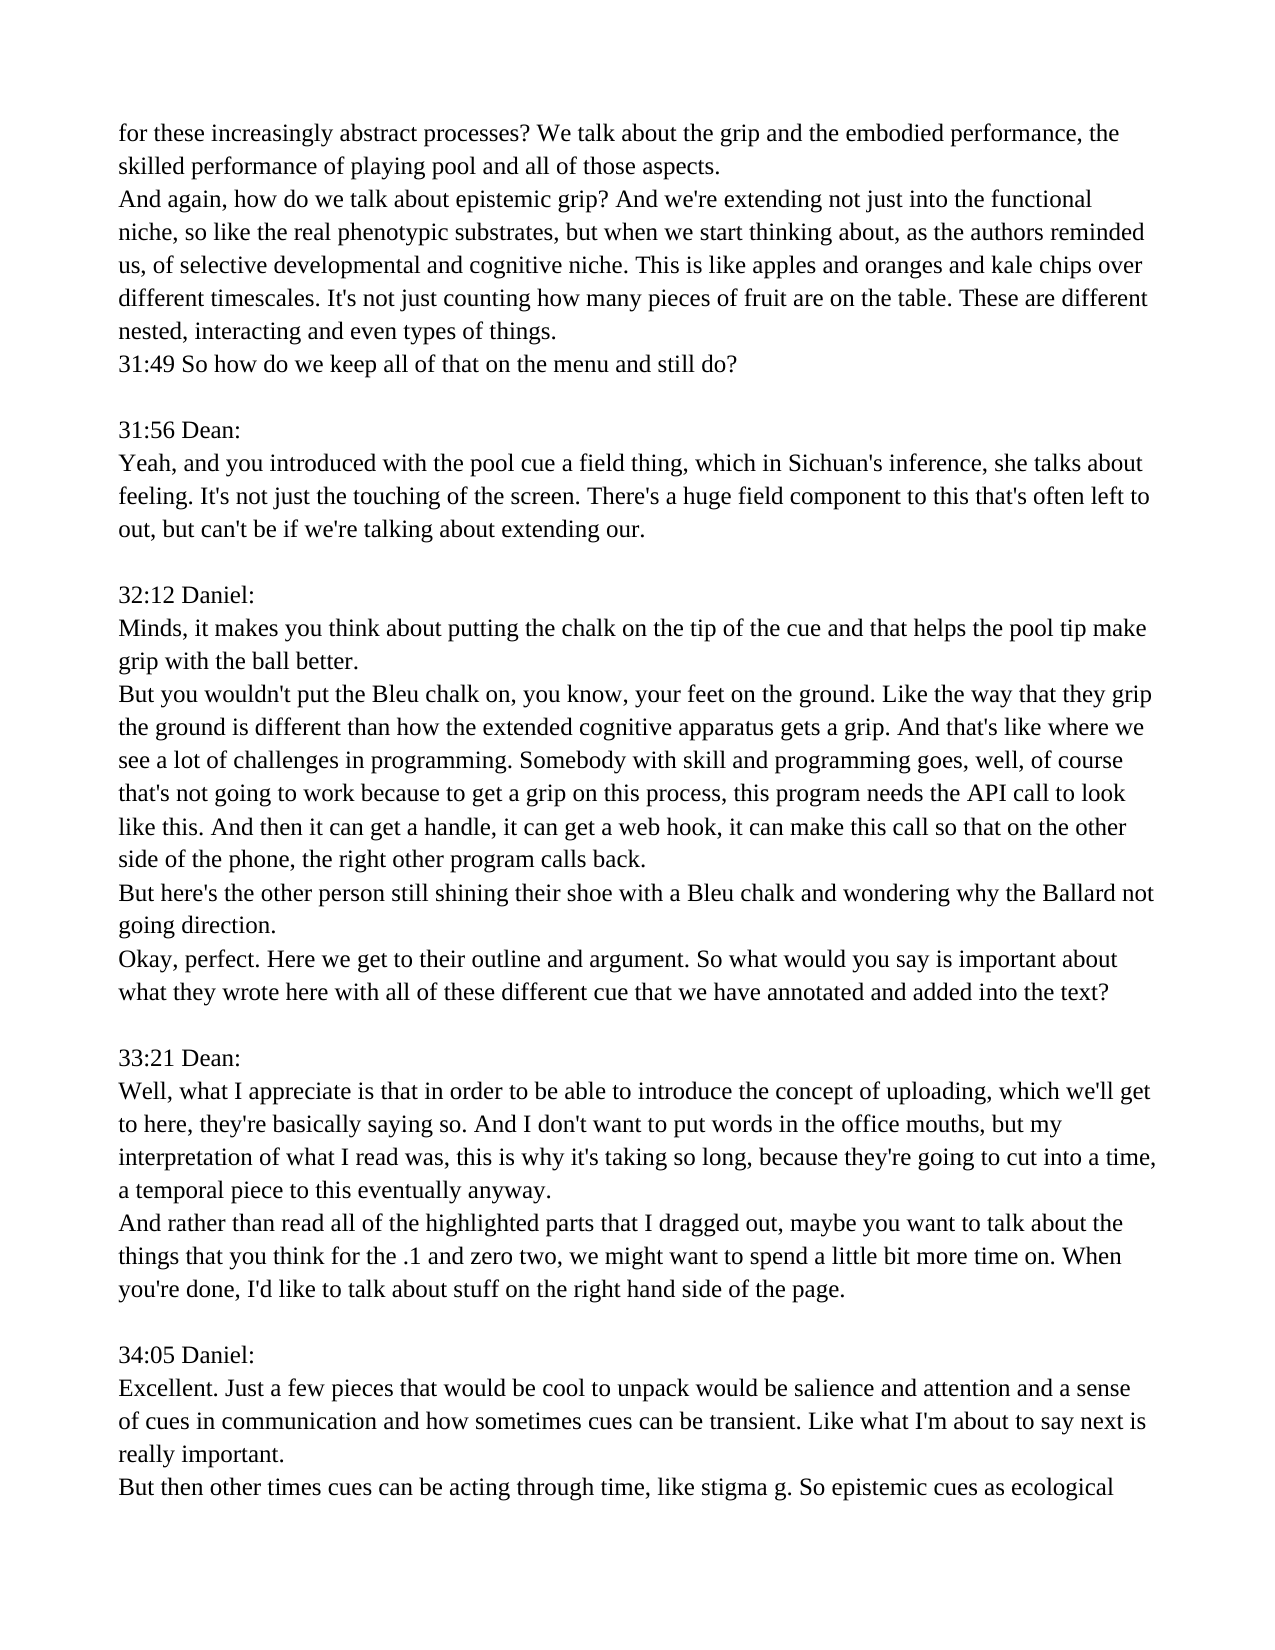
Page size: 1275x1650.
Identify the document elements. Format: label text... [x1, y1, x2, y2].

text 32:12 Daniel: [118, 580, 1157, 609]
text Minds, it makes you think about putting the chalk on the tip of the cue and that helps the pool tip make grip with the ball better. [118, 613, 1157, 675]
text And again, how do we talk about epistemic grip? And we're extending not just into the functional niche, so like the real phenotypic substrates, but when we start thinking about, as the authors reminded us, of selective developmental and cognitive niche. This is like apples and oranges and kale chips over different timescales. It's not just counting how many pieces of fruit are on the table. These are different nested, interacting and even types of things. [118, 184, 1157, 345]
text But here's the other person still shining their shoe with a Bleu chalk and wondering why the Ballard not going direction. [118, 878, 1157, 939]
text But you wouldn't put the Bleu chalk on, you know, your feet on the ground. Like the way that they grip the ground is different than how the extended cognitive apparatus gets a grip. And that's like where we see a lot of challenges in programming. Somebody with skill and programming goes, well, of course that's not going to work because to get a grip on this process, this program needs the API call to look like this. And then it can get a handle, it can get a web hook, it can make this call so that on the other side of the phone, the right other program calls back. [118, 679, 1157, 873]
text 31:49 So how do we keep all of that on the menu and still do? [118, 349, 1157, 378]
text And rather than read all of the highlighted parts that I dragged out, maybe you want to talk about the things that you think for the .1 and zero two, we might want to spend a little bit more time on. When you're done, I'd like to talk about stuff on the right hand side of the page. [118, 1208, 1157, 1303]
text Excellent. Just a few pieces that would be cool to unpack would be salience and attention and a sense of cues in communication and how sometimes cues can be transient. Like what I'm about to say next is really important. [118, 1373, 1157, 1468]
text Well, what I appreciate is that in order to be able to introduce the concept of uploading, which we'll get to here, they're basically saying so. And I don't want to put words in the office mouths, but my interpretation of what I read was, this is why it's taking so long, because they're going to cut into a time, a temporal piece to this eventually anyway. [118, 1076, 1157, 1203]
text 34:05 Daniel: [118, 1340, 1157, 1369]
text Okay, perfect. Here we get to their outline and argument. So what would you say is important about what they wrote here with all of these different cue that we have annotated and added into the text? [118, 944, 1157, 1005]
text 33:21 Dean: [118, 1043, 1157, 1071]
text But then other times cues can be acting through time, like stigma g. So epistemic cues as ecological [118, 1472, 1157, 1501]
text 31:56 Dean: [118, 415, 1157, 444]
text Yeah, and you introduced with the pool cue a field thing, which in Sichuan's inference, she talks about feeling. It's not just the touching of the screen. There's a huge field component to this that's often left to out, but can't be if we're talking about extending our. [118, 448, 1157, 543]
text for these increasingly abstract processes? We talk about the grip and the embodied performance, the skilled performance of playing pool and all of those aspects. [118, 118, 1157, 180]
